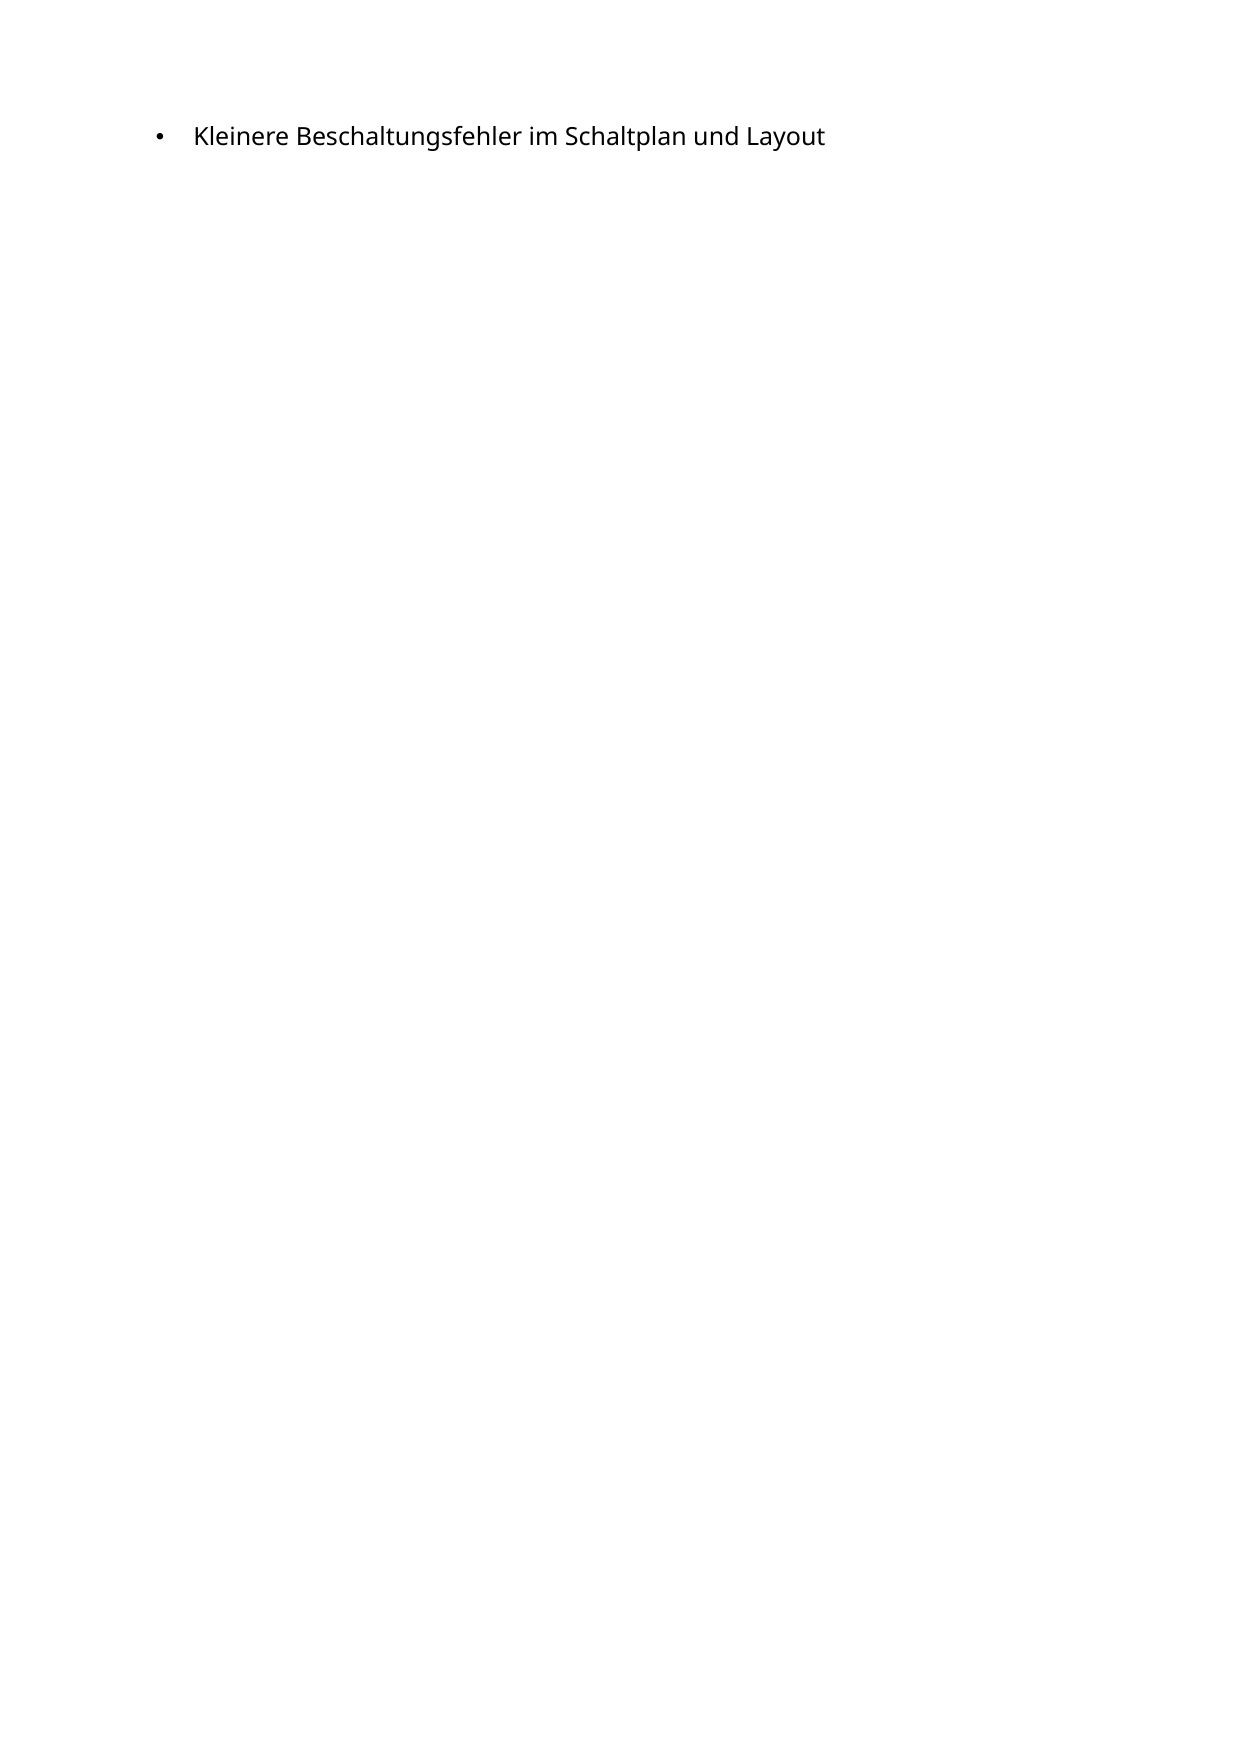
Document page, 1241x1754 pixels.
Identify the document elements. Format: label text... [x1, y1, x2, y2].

list Kleinere Beschaltungsfehler im Schaltplan und Layout [156, 118, 1122, 152]
